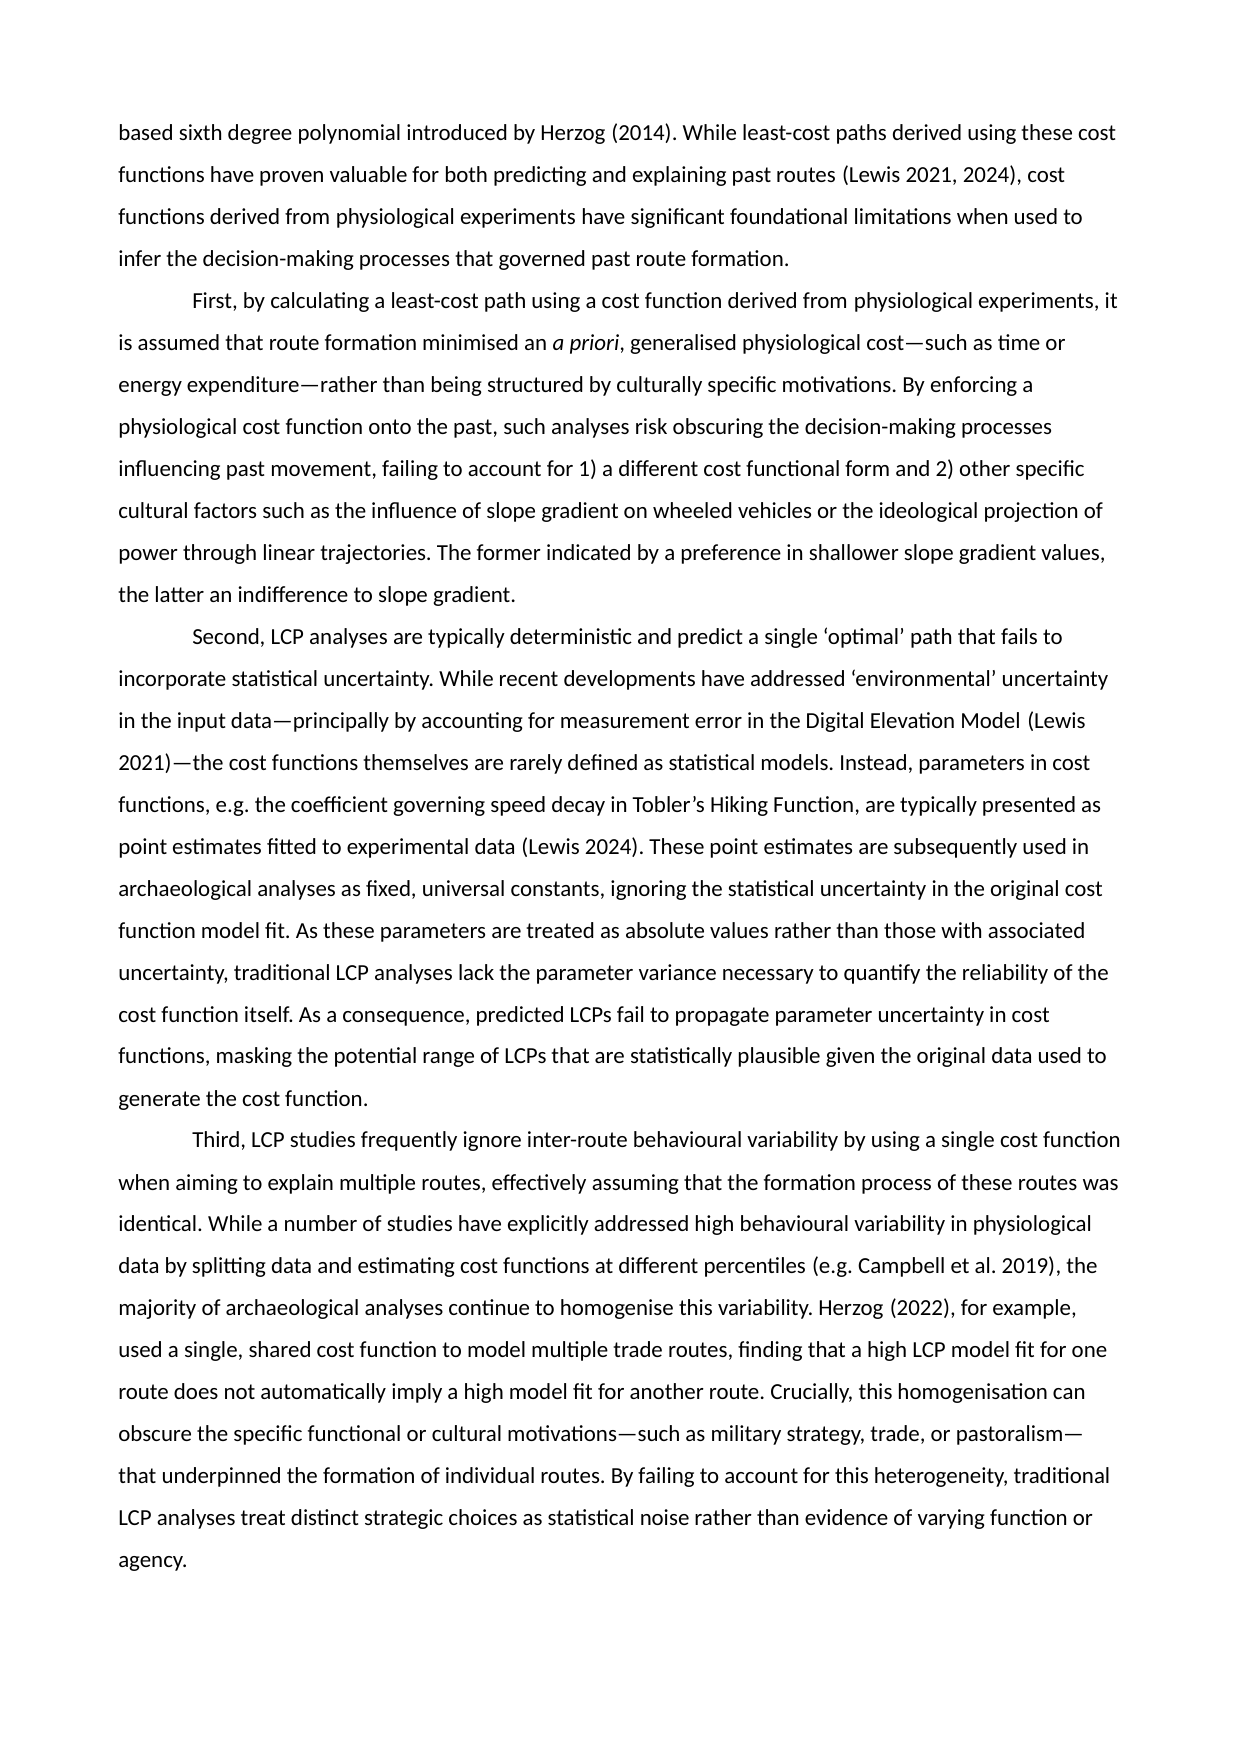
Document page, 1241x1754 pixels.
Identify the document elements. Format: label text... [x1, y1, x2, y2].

text Third, LCP studies frequently ignore inter-route behavioural variability by using a single cost function when aiming to explain multiple routes, effectively assuming that the formation process of these routes was identical. While a number of studies have explicitly addressed high behavioural variability in physiological data by splitting data and estimating cost functions at different percentiles (e.g. Campbell et al. 2019), the majority of archaeological analyses continue to homogenise this variability. Herzog (2022), for example, used a single, shared cost function to model multiple trade routes, finding that a high LCP model fit for one route does not automatically imply a high model fit for another route. Crucially, this homogenisation can obscure the specific functional or cultural motivations—such as military strategy, trade, or pastoralism—that underpinned the formation of individual routes. By failing to account for this heterogeneity, traditional LCP analyses treat distinct strategic choices as statistical noise rather than evidence of varying function or agency. [118, 1126, 1122, 1573]
text Second, LCP analyses are typically deterministic and predict a single ‘optimal’ path that fails to incorporate statistical uncertainty. While recent developments have addressed ‘environmental’ uncertainty in the input data—principally by accounting for measurement error in the Digital Elevation Model (Lewis 2021)—the cost functions themselves are rarely defined as statistical models. Instead, parameters in cost functions, e.g. the coefficient governing speed decay in Tobler’s Hiking Function, are typically presented as point estimates fitted to experimental data (Lewis 2024). These point estimates are subsequently used in archaeological analyses as fixed, universal constants, ignoring the statistical uncertainty in the original cost function model fit. As these parameters are treated as absolute values rather than those with associated uncertainty, traditional LCP analyses lack the parameter variance necessary to quantify the reliability of the cost function itself. As a consequence, predicted LCPs fail to propagate parameter uncertainty in cost functions, masking the potential range of LCPs that are statistically plausible given the original data used to generate the cost function. [118, 622, 1122, 1112]
text based sixth degree polynomial introduced by Herzog (2014). While least-cost paths derived using these cost functions have proven valuable for both predicting and explaining past routes (Lewis 2021, 2024), cost functions derived from physiological experiments have significant foundational limitations when used to infer the decision-making processes that governed past route formation. [118, 118, 1122, 272]
text First, by calculating a least-cost path using a cost function derived from physiological experiments, it is assumed that route formation minimised an a priori, generalised physiological cost—such as time or energy expenditure—rather than being structured by culturally specific motivations. By enforcing a physiological cost function onto the past, such analyses risk obscuring the decision-making processes influencing past movement, failing to account for 1) a different cost functional form and 2) other specific cultural factors such as the influence of slope gradient on wheeled vehicles or the ideological projection of power through linear trajectories. The former indicated by a preference in shallower slope gradient values, the latter an indifference to slope gradient. [118, 286, 1122, 608]
